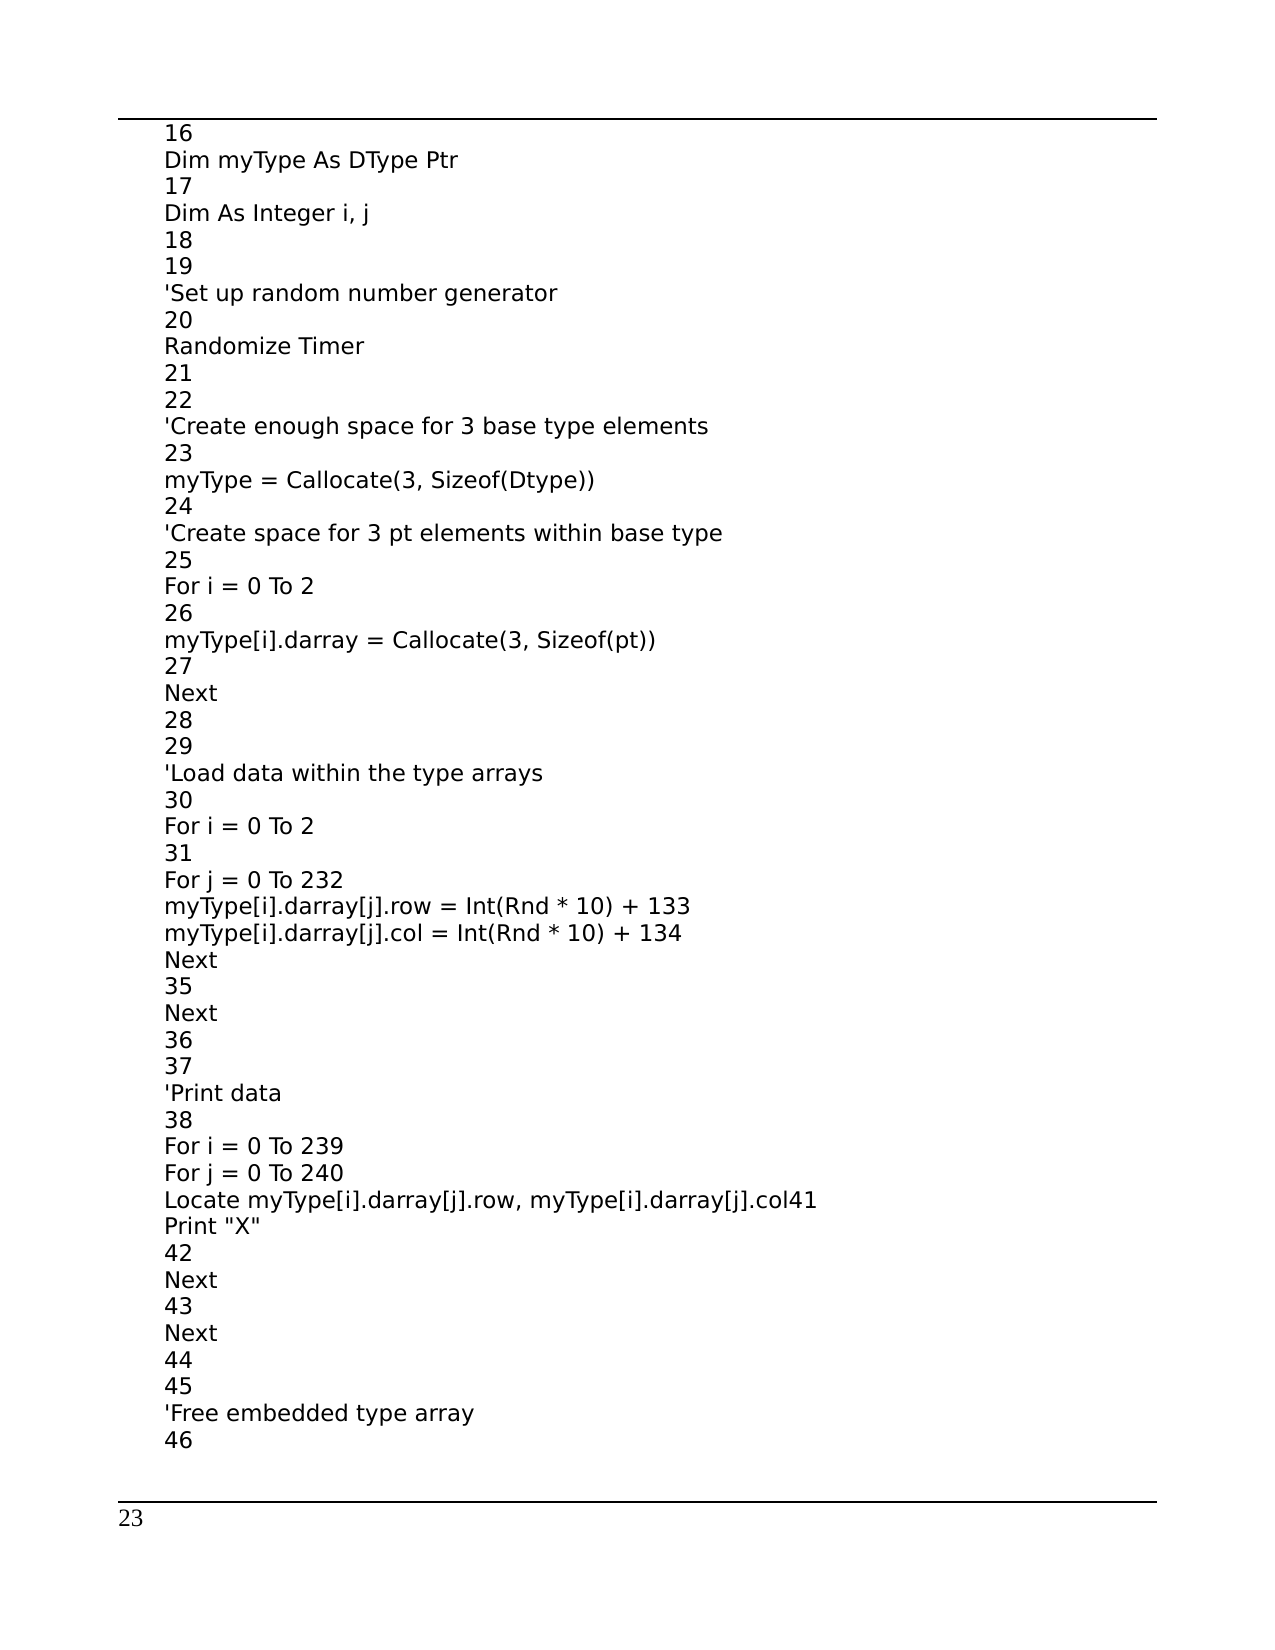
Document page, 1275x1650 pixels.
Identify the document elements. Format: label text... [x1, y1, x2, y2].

text Dim As Integer i, j [118, 200, 1157, 227]
text myType[i].darray[j].row = Int(Rnd * 10) + 133 [118, 893, 1157, 920]
text 45 [118, 1373, 1157, 1400]
text 'Load data within the type arrays [118, 760, 1157, 787]
text 22 [118, 387, 1157, 413]
text Dim myType As DType Ptr [118, 147, 1157, 173]
text 'Create space for 3 pt elements within base type [118, 520, 1157, 547]
text 'Create enough space for 3 base type elements [118, 413, 1157, 440]
text 18 [118, 227, 1157, 253]
text For i = 0 To 239 [118, 1133, 1157, 1160]
text 26 [118, 600, 1157, 627]
text 30 [118, 787, 1157, 813]
text 37 [118, 1053, 1157, 1080]
text Next [118, 680, 1157, 707]
text 27 [118, 653, 1157, 680]
text 28 [118, 707, 1157, 733]
text 38 [118, 1107, 1157, 1133]
text 42 [118, 1240, 1157, 1267]
text Next [118, 1000, 1157, 1027]
text 46 [118, 1427, 1157, 1453]
text 17 [118, 173, 1157, 200]
text myType[i].darray[j].col = Int(Rnd * 10) + 134 [118, 920, 1157, 947]
text 36 [118, 1027, 1157, 1053]
text Print "X" [118, 1213, 1157, 1240]
text 25 [118, 547, 1157, 573]
text myType[i].darray = Callocate(3, Sizeof(pt)) [118, 627, 1157, 653]
text Locate myType[i].darray[j].row, myType[i].darray[j].col41 [118, 1187, 1157, 1213]
text 35 [118, 973, 1157, 1000]
text 'Set up random number generator [118, 280, 1157, 307]
text Next [118, 1267, 1157, 1293]
text 29 [118, 733, 1157, 760]
text 'Print data [118, 1080, 1157, 1107]
text 16 [118, 120, 1157, 147]
text For i = 0 To 2 [118, 813, 1157, 840]
text Next [118, 1320, 1157, 1347]
text For j = 0 To 232 [118, 867, 1157, 893]
text 31 [118, 840, 1157, 867]
text 44 [118, 1347, 1157, 1373]
text 21 [118, 360, 1157, 387]
text 43 [118, 1293, 1157, 1320]
text For j = 0 To 240 [118, 1160, 1157, 1187]
text 'Free embedded type array [118, 1400, 1157, 1427]
text 23 [118, 440, 1157, 467]
text 24 [118, 493, 1157, 520]
text For i = 0 To 2 [118, 573, 1157, 600]
text Randomize Timer [118, 333, 1157, 360]
text Next [118, 947, 1157, 973]
text myType = Callocate(3, Sizeof(Dtype)) [118, 467, 1157, 493]
text 20 [118, 307, 1157, 333]
text 19 [118, 253, 1157, 280]
